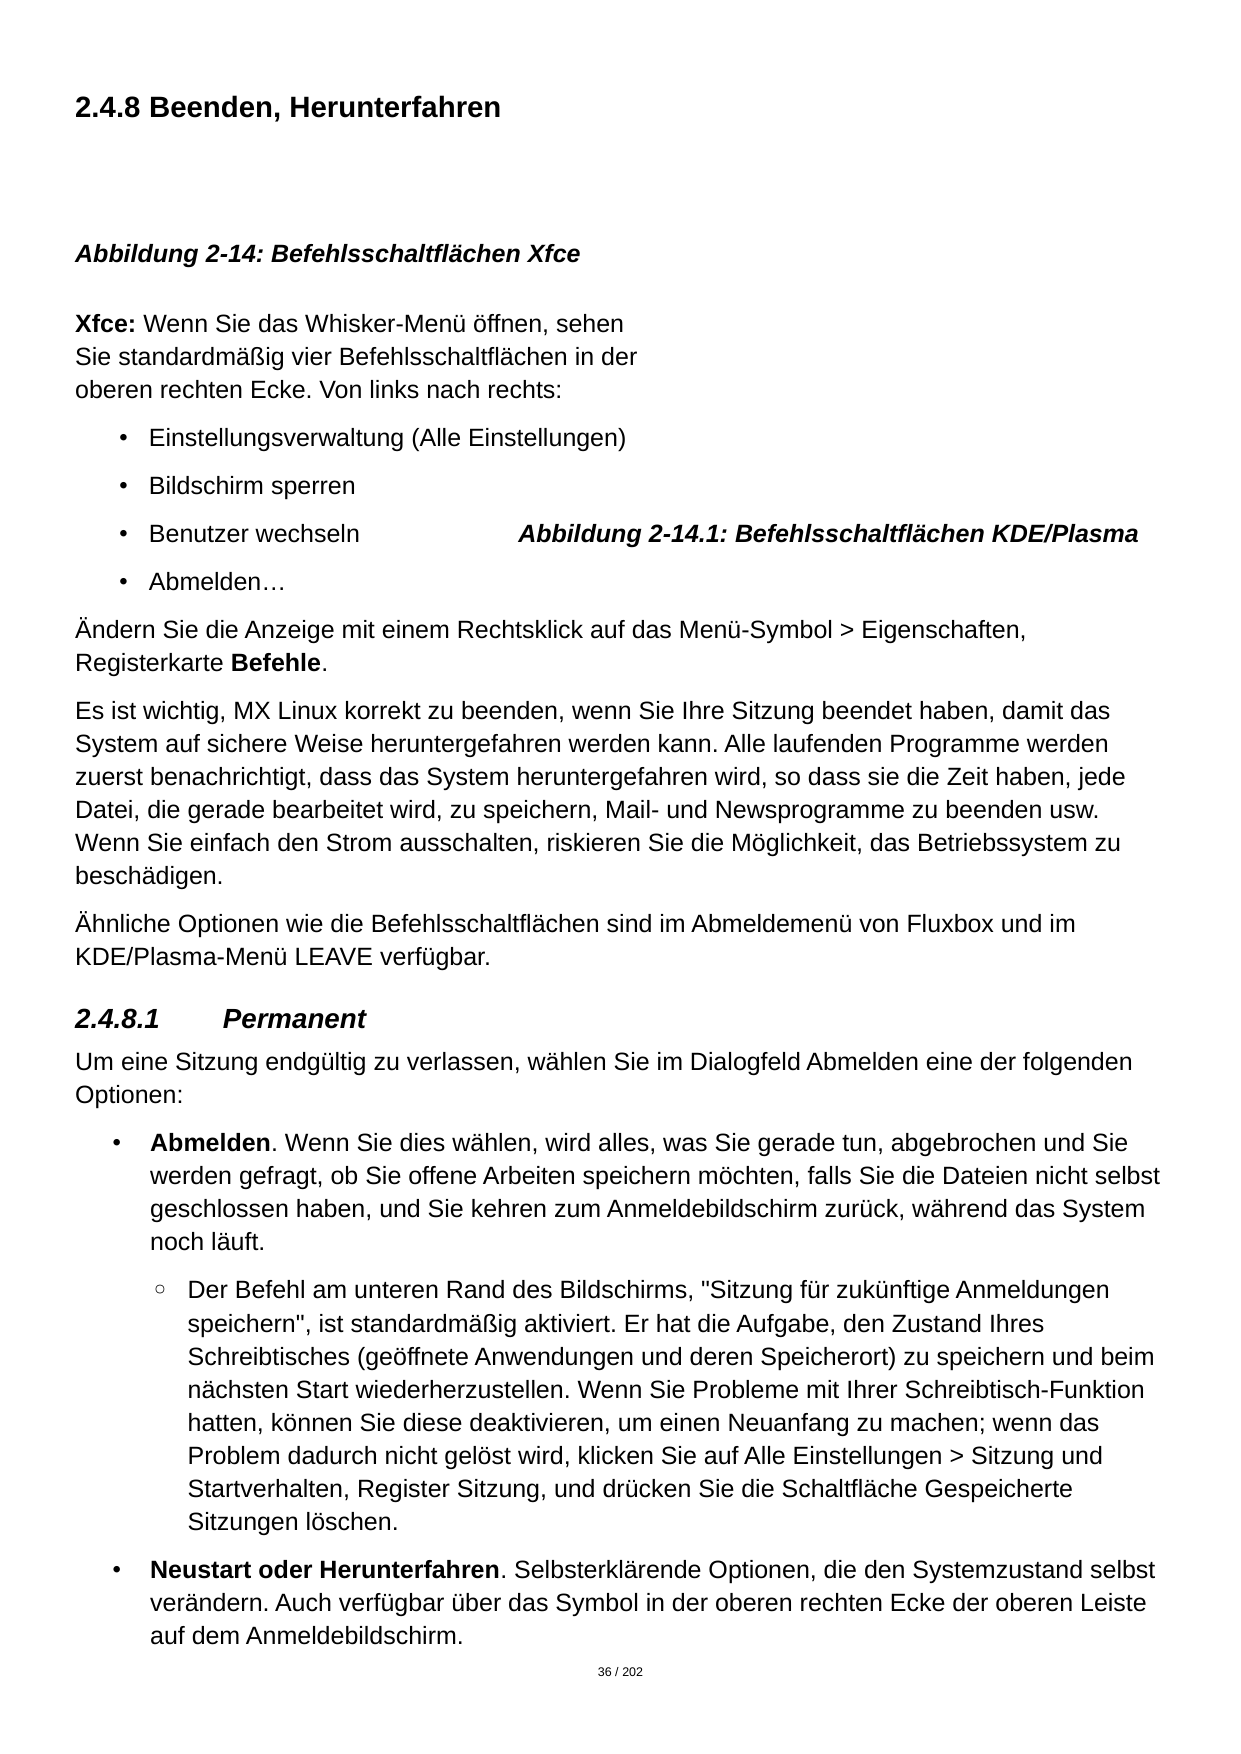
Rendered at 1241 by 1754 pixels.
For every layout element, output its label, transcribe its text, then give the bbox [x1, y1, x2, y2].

list Einstellungsverwaltung (Alle Einstellungen) [119, 423, 1166, 451]
list Abmelden. Wenn Sie dies wählen, wird alles, was Sie gerade tun, abgebrochen und Sie werden gefragt, ob Sie offene Arbeiten speichern möchten, falls Sie die Dateien nicht selbst geschlossen haben, und Sie kehren zum Anmeldebildschirm zurück, während das System noch läuft. [112, 1128, 1166, 1256]
text Ändern Sie die Anzeige mit einem Rechtsklick auf das Menü-Symbol > Eigenschaften, Registerkarte Befehle. [75, 615, 1166, 677]
text Ähnliche Optionen wie die Befehlsschaltflächen sind im Abmeldemenü von Fluxbox und im KDE/Plasma-Menü LEAVE verfügbar. [75, 909, 1166, 971]
list Abmelden… [119, 567, 1166, 596]
text Es ist wichtig, MX Linux korrekt zu beenden, wenn Sie Ihre Sitzung beendet haben, damit das System auf sichere Weise heruntergefahren werden kann. Alle laufenden Programme werden zuerst benachrichtigt, dass das System heruntergefahren wird, so dass sie die Zeit haben, jede Datei, die gerade bearbeitet wird, zu speichern, Mail- und Newsprogramme zu beenden usw. Wenn Sie einfach den Strom ausschalten, riskieren Sie die Möglichkeit, das Betriebssystem zu beschädigen. [75, 696, 1166, 890]
text Abbildung 2-14: Befehlsschaltflächen Xfce [75, 148, 1166, 267]
text Xfce: Wenn Sie das Whisker-Menü öffnen, sehen Sie standardmäßig vier Befehlsschaltflächen in der oberen rechten Ecke. Von links nach rechts: [75, 308, 1166, 403]
list Benutzer wechseln Abbildung 2-14.1: Befehlsschaltflächen KDE/Plasma [119, 519, 1166, 548]
list Bildschirm sperren [119, 471, 1166, 499]
text Um eine Sitzung endgültig zu verlassen, wählen Sie im Dialogfeld Abmelden eine der folgenden Optionen: [75, 1047, 1166, 1109]
subtitle Beenden, Herunterfahren [75, 89, 1166, 123]
list Neustart oder Herunterfahren. Selbsterklärende Optionen, die den Systemzustand selbst verändern. Auch verfügbar über das Symbol in der oberen rechten Ecke der oberen Leiste auf dem Anmeldebildschirm. [112, 1555, 1166, 1649]
list Der Befehl am unteren Rand des Bildschirms, "Sitzung für zukünftige Anmeldungen speichern", ist standardmäßig aktiviert. Er hat die Aufgabe, den Zustand Ihres Schreibtisches (geöffnete Anwendungen und deren Speicherort) zu speichern und beim nächsten Start wiederherzustellen. Wenn Sie Probleme mit Ihrer Schreibtisch-Funktion hatten, können Sie diese deaktivieren, um einen Neuanfang zu machen; wenn das Problem dadurch nicht gelöst wird, klicken Sie auf Alle Einstellungen > Sitzung und Startverhalten, Register Sitzung, und drücken Sie die Schaltfläche Gespeicherte Sitzungen löschen. [150, 1275, 1166, 1535]
subtitle Permanent [75, 1003, 1166, 1035]
